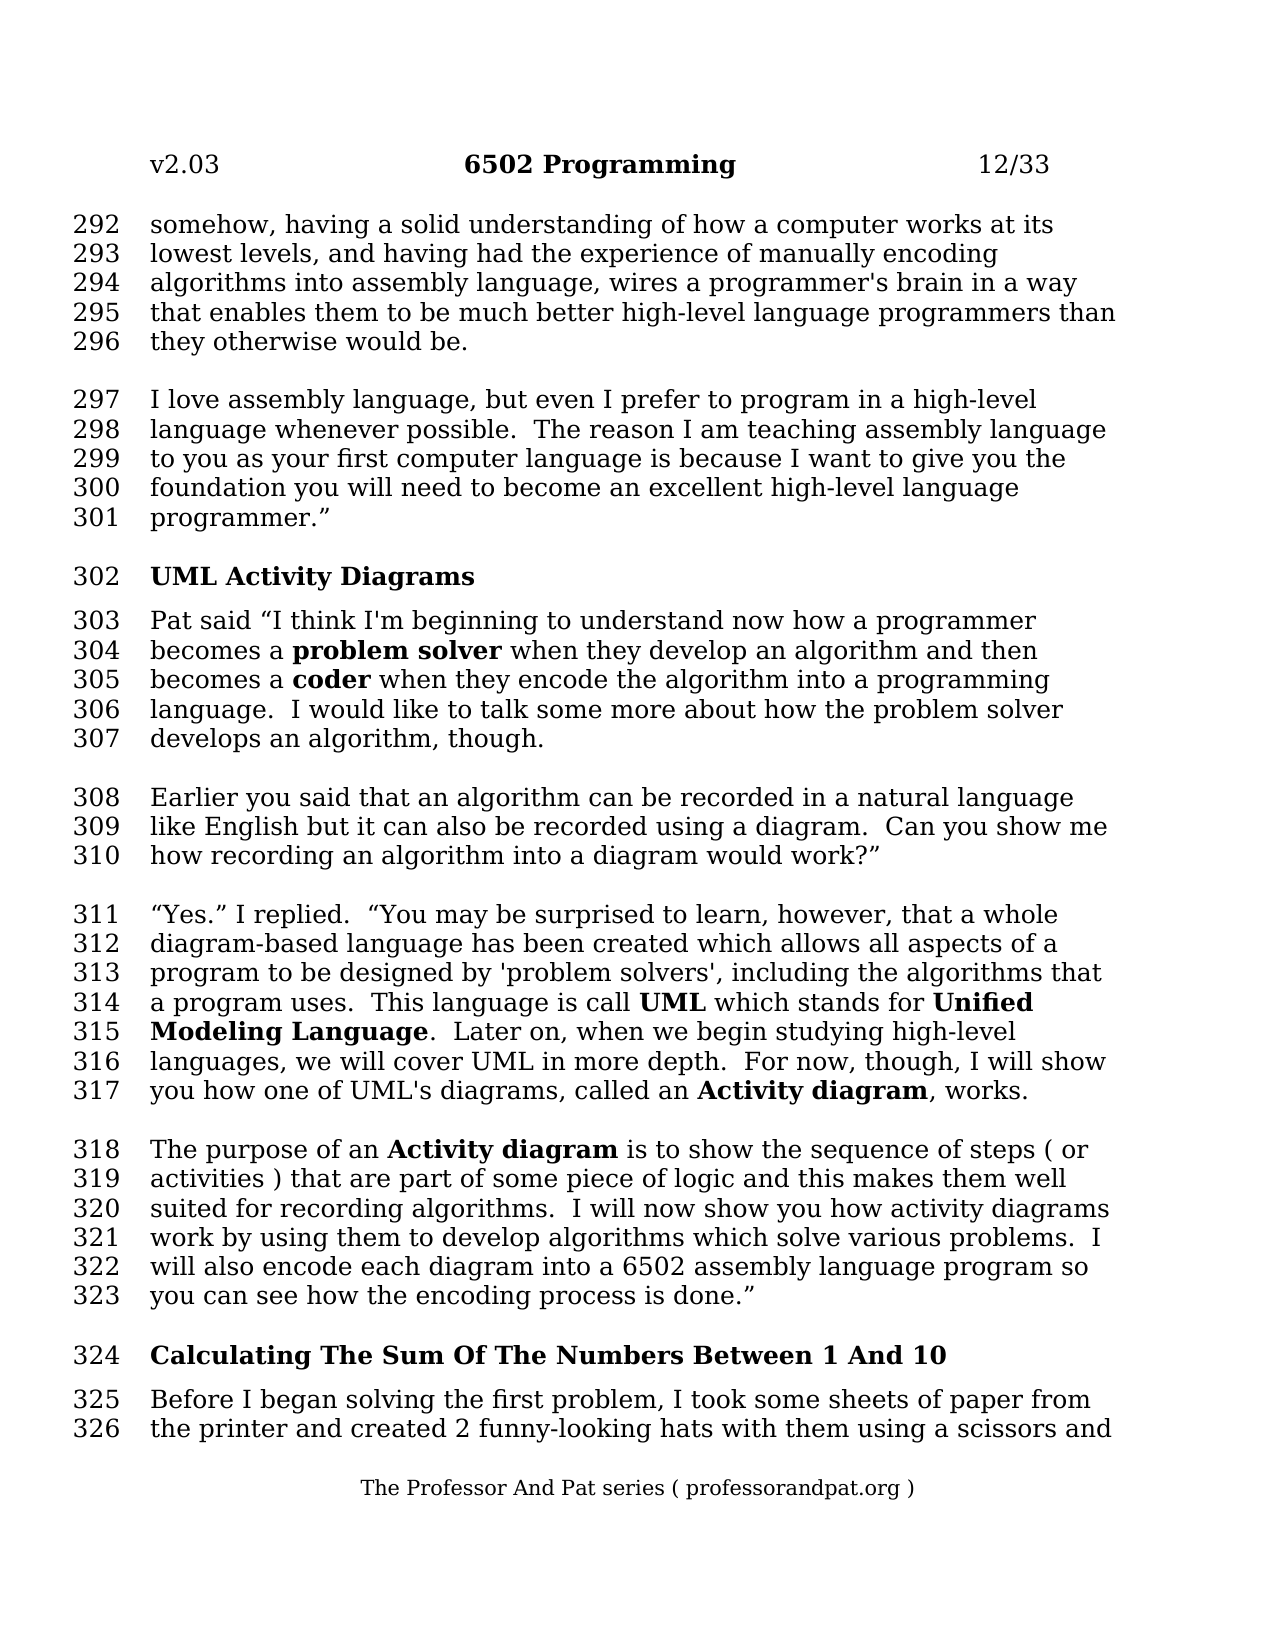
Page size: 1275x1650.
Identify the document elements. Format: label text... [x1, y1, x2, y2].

subtitle Calculating The Sum Of The Numbers Between 1 And 10 [150, 1341, 1125, 1370]
subtitle UML Activity Diagrams [150, 562, 1125, 591]
text Pat said “I think I'm beginning to understand now how a programmer becomes a problem solver when they develop an algorithm and then becomes a coder when they encode the algorithm into a programming language. I would like to talk some more about how the problem solver develops an algorithm, though. [150, 606, 1125, 753]
text Earlier you said that an algorithm can be recorded in a natural language like English but it can also be recorded using a diagram. Can you show me how recording an algorithm into a diagram would work?” [150, 783, 1125, 871]
text The purpose of an Activity diagram is to show the sequence of steps ( or activities ) that are part of some piece of logic and this makes them well suited for recording algorithms. I will now show you how activity diagrams work by using them to develop algorithms which solve various problems. I will also encode each diagram into a 6502 assembly language program so you can see how the encoding process is done.” [150, 1135, 1125, 1311]
text somehow, having a solid understanding of how a computer works at its lowest levels, and having had the experience of manually encoding algorithms into assembly language, wires a programmer's brain in a way that enables them to be much better high-level language programmers than they otherwise would be. [150, 210, 1125, 356]
text I love assembly language, but even I prefer to program in a high-level language whenever possible. The reason I am teaching assembly language to you as your first computer language is because I want to give you the foundation you will need to become an excellent high-level language programmer.” [150, 386, 1125, 532]
text Before I began solving the first problem, I took some sheets of paper from the printer and created 2 funny-looking hats with them using a scissors and [150, 1385, 1125, 1444]
text “Yes.” I replied. “You may be surprised to learn, however, that a whole diagram-based language has been created which allows all aspects of a program to be designed by 'problem solvers', including the algorithms that a program uses. This language is call UML which stands for Unified Modeling Language. Later on, when we begin studying high-level languages, we will cover UML in more depth. For now, though, I will show you how one of UML's diagrams, called an Activity diagram, works. [150, 900, 1125, 1106]
